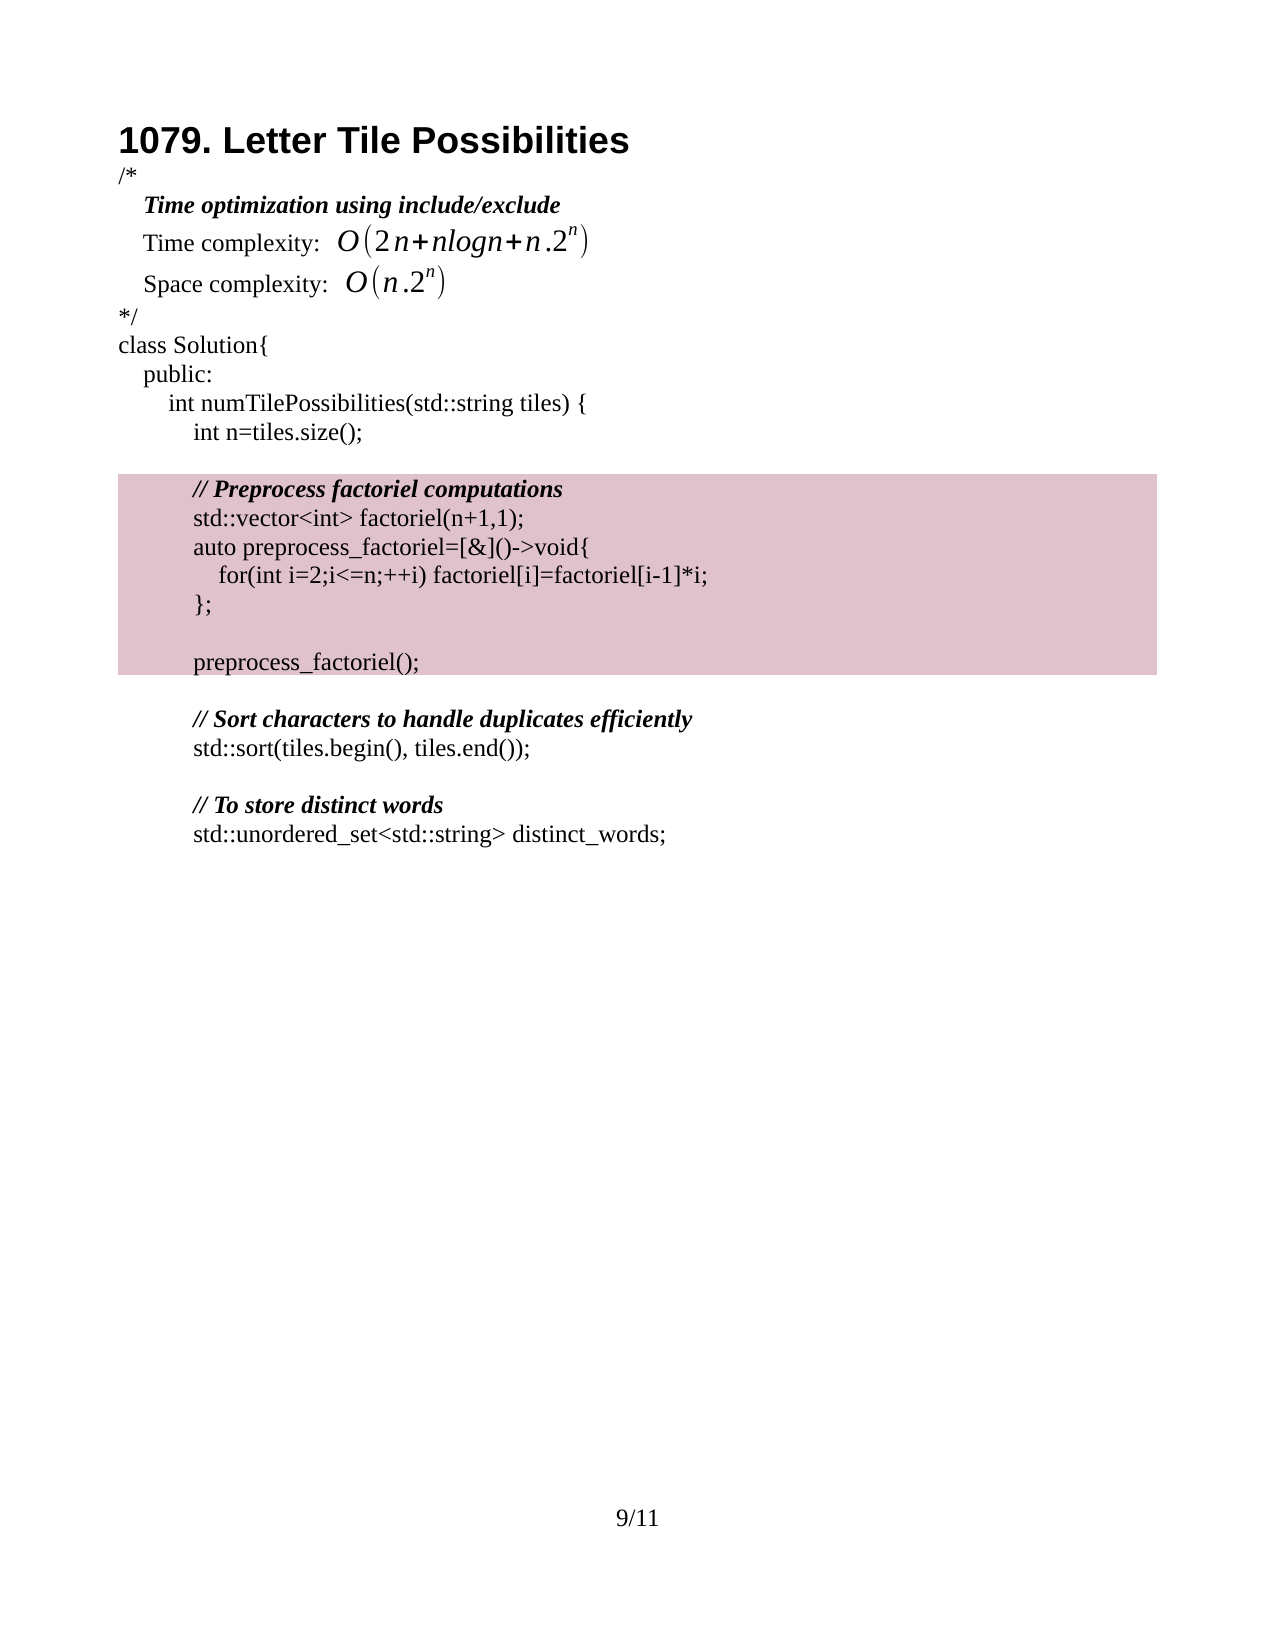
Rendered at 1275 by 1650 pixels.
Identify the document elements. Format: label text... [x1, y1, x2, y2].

text */ [118, 302, 1157, 330]
text class Solution{ [118, 330, 1157, 359]
text // Preprocess factoriel computations [118, 474, 1157, 503]
text std::unordered_set<std::string> distinct_words; [118, 819, 1157, 848]
subtitle 1079. Letter Tile Possibilities [118, 118, 1157, 161]
text /* [118, 161, 1157, 190]
text public: [118, 359, 1157, 388]
text std::sort(tiles.begin(), tiles.end()); [118, 733, 1157, 762]
text // Sort characters to handle duplicates efficiently [118, 704, 1157, 733]
text std::vector<int> factoriel(n+1,1); [118, 503, 1157, 532]
text }; [118, 589, 1157, 618]
text int numTilePossibilities(std::string tiles) { [118, 388, 1157, 417]
text preprocess_factoriel(); [118, 647, 1157, 675]
text auto preprocess_factoriel=[&]()->void{ [118, 532, 1157, 560]
text Time complexity: [118, 219, 1157, 260]
text int n=tiles.size(); [118, 417, 1157, 445]
text Time optimization using include/exclude [118, 190, 1157, 219]
text Space complexity: [118, 260, 1157, 302]
text for(int i=2;i<=n;++i) factoriel[i]=factoriel[i-1]*i; [118, 560, 1157, 589]
text // To store distinct words [118, 790, 1157, 819]
